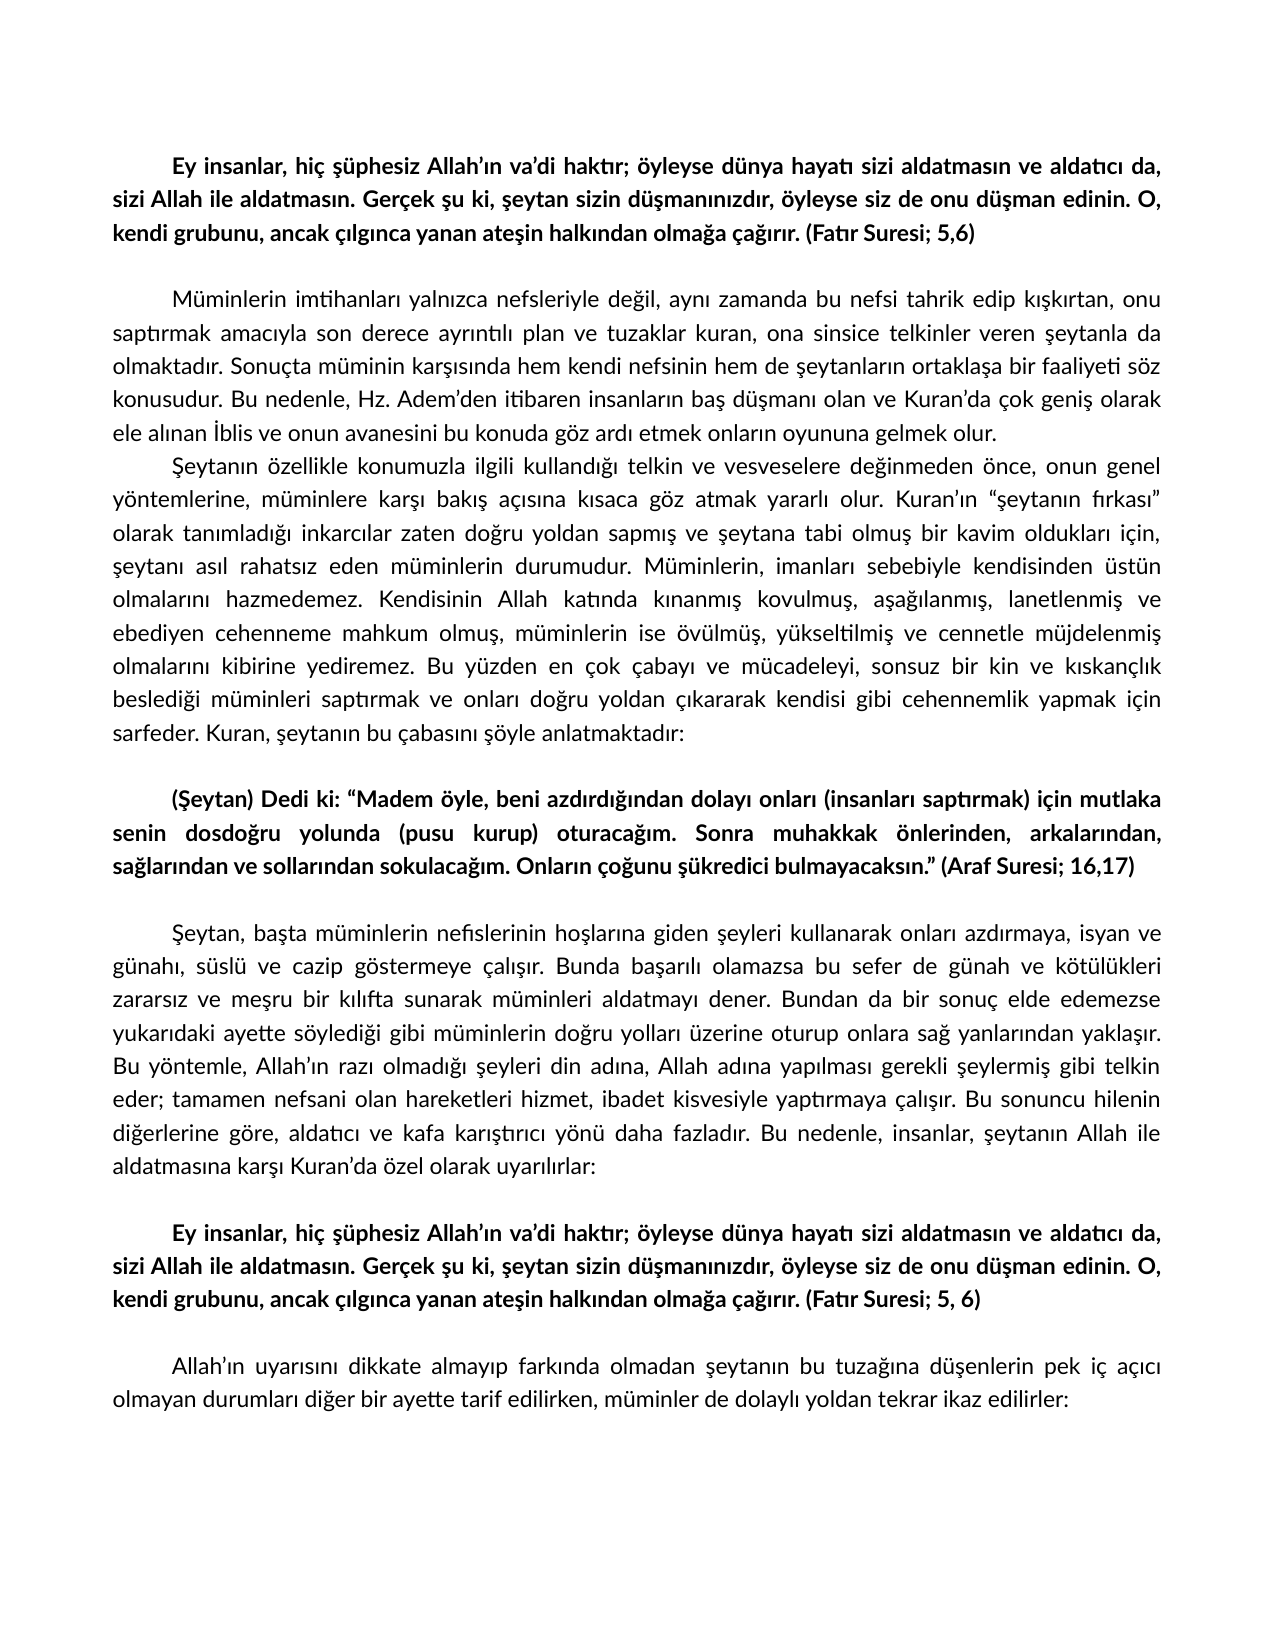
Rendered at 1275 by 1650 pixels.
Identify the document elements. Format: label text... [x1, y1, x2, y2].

text Ey insanlar, hiç şüphesiz Allah’ın va’di haktır; öyleyse dünya hayatı sizi aldatmasın ve aldatıcı da, sizi Allah ile aldatmasın. Gerçek şu ki, şeytan sizin düşmanınızdır, öyleyse siz de onu düşman edinin. O, kendi grubunu, ancak çılgınca yanan ateşin halkından olmağa çağırır. (Fatır Suresi; 5,6) [112, 148, 1162, 248]
text (Şeytan) Dedi ki: “Madem öyle, beni azdırdığından dolayı onları (insanları saptırmak) için mutlaka senin dosdoğru yolunda (pusu kurup) oturacağım. Sonra muhakkak önlerinden, arkalarından, sağlarından ve sollarından sokulacağım. Onların çoğunu şükredici bulmayacaksın.” (Araf Suresi; 16,17) [112, 781, 1162, 881]
text Allah’ın uyarısını dikkate almayıp farkında olmadan şeytanın bu tuzağına düşenlerin pek iç açıcı olmayan durumları diğer bir ayette tarif edilirken, müminler de dolaylı yoldan tekrar ikaz edilirler: [112, 1348, 1162, 1414]
text Ey insanlar, hiç şüphesiz Allah’ın va’di haktır; öyleyse dünya hayatı sizi aldatmasın ve aldatıcı da, sizi Allah ile aldatmasın. Gerçek şu ki, şeytan sizin düşmanınızdır, öyleyse siz de onu düşman edinin. O, kendi grubunu, ancak çılgınca yanan ateşin halkından olmağa çağırır. (Fatır Suresi; 5, 6) [112, 1214, 1162, 1314]
text Şeytan, başta müminlerin nefislerinin hoşlarına giden şeyleri kullanarak onları azdırmaya, isyan ve günahı, süslü ve cazip göstermeye çalışır. Bunda başarılı olamazsa bu sefer de günah ve kötülükleri zararsız ve meşru bir kılıfta sunarak müminleri aldatmayı dener. Bundan da bir sonuç elde edemezse yukarıdaki ayette söylediği gibi müminlerin doğru yolları üzerine oturup onlara sağ yanlarından yaklaşır. Bu yöntemle, Allah’ın razı olmadığı şeyleri din adına, Allah adına yapılması gerekli şeylermiş gibi telkin eder; tamamen nefsani olan hareketleri hizmet, ibadet kisvesiyle yaptırmaya çalışır. Bu sonuncu hilenin diğerlerine göre, aldatıcı ve kafa karıştırıcı yönü daha fazladır. Bu nedenle, insanlar, şeytanın Allah ile aldatmasına karşı Kuran’da özel olarak uyarılırlar: [112, 914, 1162, 1181]
text Şeytanın özellikle konumuzla ilgili kullandığı telkin ve vesveselere değinmeden önce, onun genel yöntemlerine, müminlere karşı bakış açısına kısaca göz atmak yararlı olur. Kuran’ın “şeytanın fırkası” olarak tanımladığı inkarcılar zaten doğru yoldan sapmış ve şeytana tabi olmuş bir kavim oldukları için, şeytanı asıl rahatsız eden müminlerin durumudur. Müminlerin, imanları sebebiyle kendisinden üstün olmalarını hazmedemez. Kendisinin Allah katında kınanmış kovulmuş, aşağılanmış, lanetlenmiş ve ebediyen cehenneme mahkum olmuş, müminlerin ise övülmüş, yükseltilmiş ve cennetle müjdelenmiş olmalarını kibirine yediremez. Bu yüzden en çok çabayı ve mücadeleyi, sonsuz bir kin ve kıskançlık beslediği müminleri saptırmak ve onları doğru yoldan çıkararak kendisi gibi cehennemlik yapmak için sarfeder. Kuran, şeytanın bu çabasını şöyle anlatmaktadır: [112, 448, 1162, 748]
text Müminlerin imtihanları yalnızca nefsleriyle değil, aynı zamanda bu nefsi tahrik edip kışkırtan, onu saptırmak amacıyla son derece ayrıntılı plan ve tuzaklar kuran, ona sinsice telkinler veren şeytanla da olmaktadır. Sonuçta müminin karşısında hem kendi nefsinin hem de şeytanların ortaklaşa bir faaliyeti söz konusudur. Bu nedenle, Hz. Adem’den itibaren insanların baş düşmanı olan ve Kuran’da çok geniş olarak ele alınan İblis ve onun avanesini bu konuda göz ardı etmek onların oyununa gelmek olur. [112, 281, 1162, 448]
